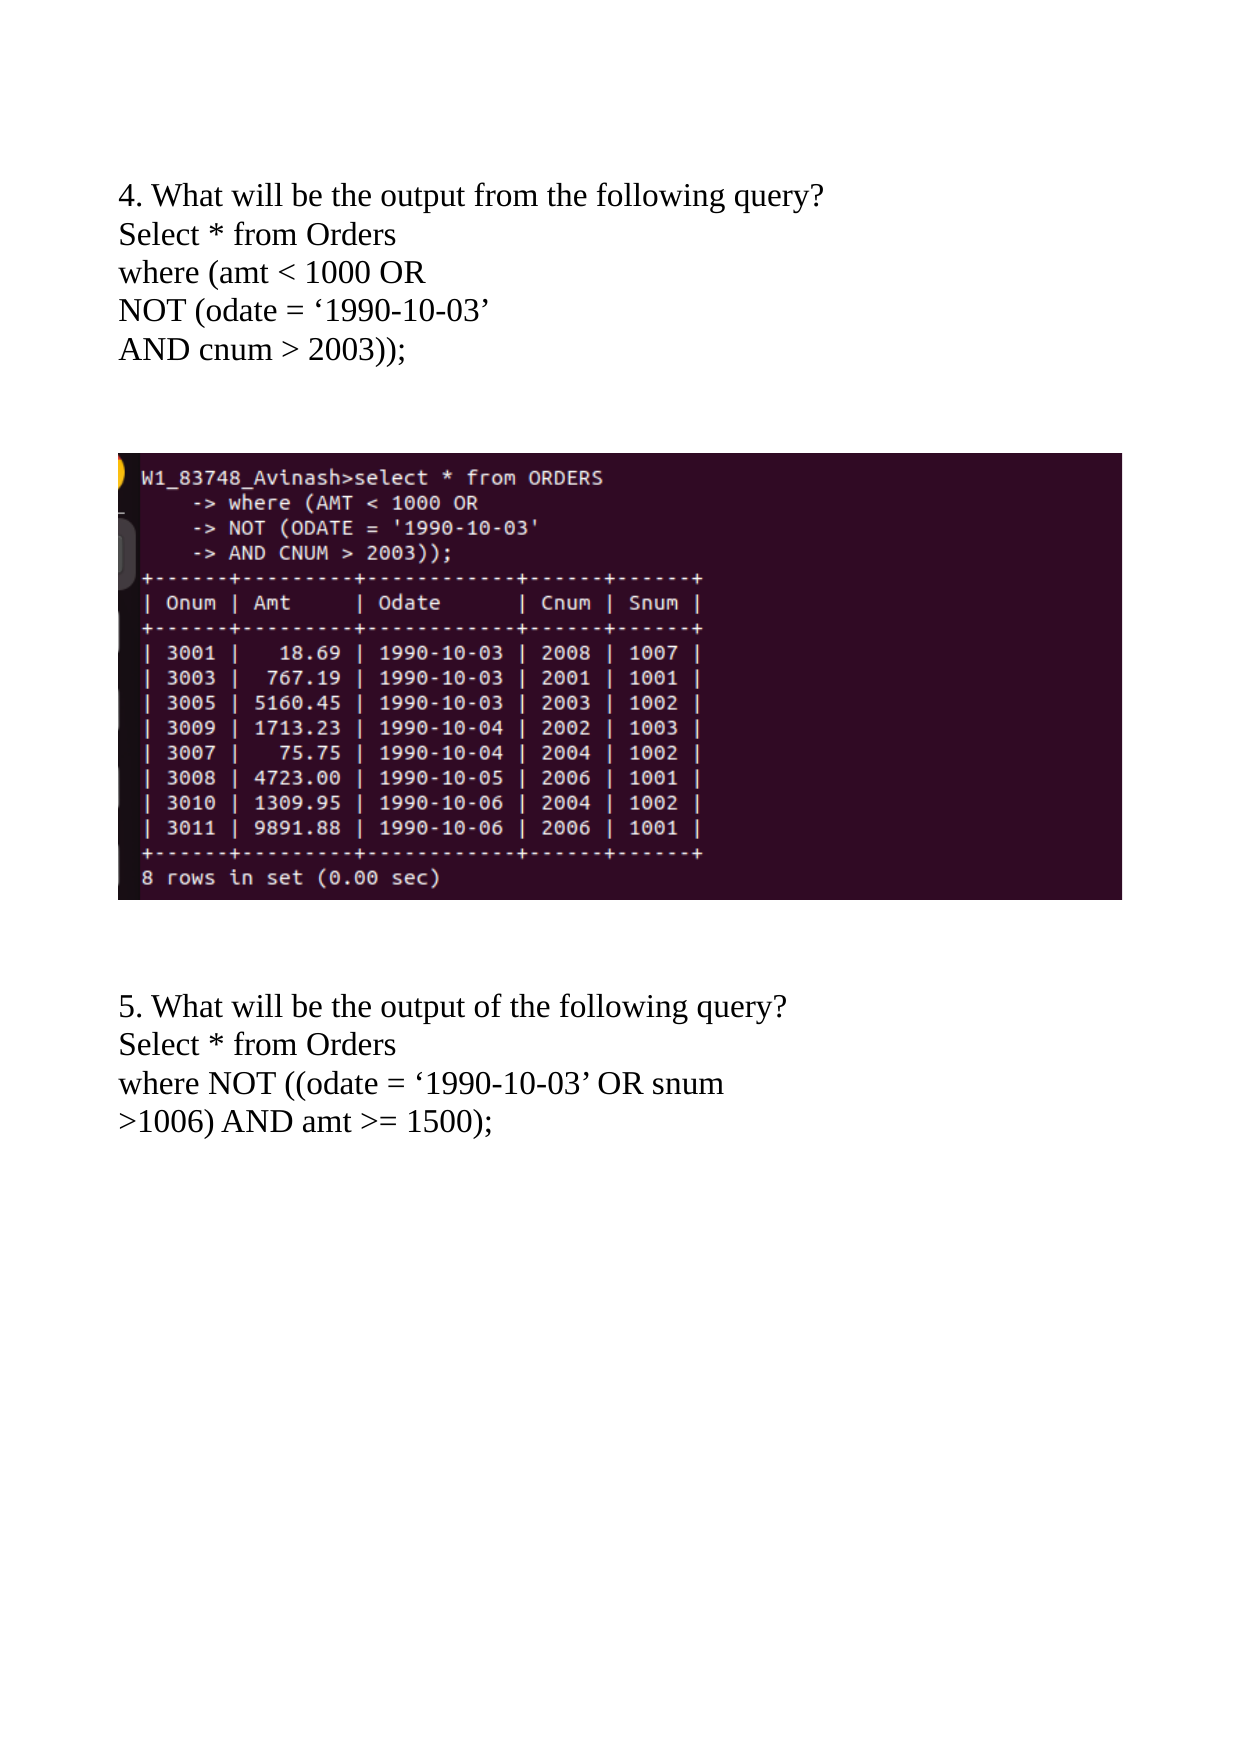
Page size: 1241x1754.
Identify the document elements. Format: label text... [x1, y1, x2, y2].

text where (amt < 1000 OR [118, 252, 1122, 291]
text where NOT ((odate = ‘1990-10-03’ OR snum [118, 1063, 1122, 1101]
picture [118, 453, 1123, 900]
text AND cnum > 2003)); [118, 329, 1122, 367]
text >1006) AND amt >= 1500); [118, 1101, 1122, 1139]
text NOT (odate = ‘1990-10-03’ [118, 291, 1122, 329]
text 4. What will be the output from the following query? [118, 176, 1122, 214]
text Select * from Orders [118, 1024, 1122, 1063]
text Select * from Orders [118, 214, 1122, 252]
text 5. What will be the output of the following query? [118, 986, 1122, 1024]
